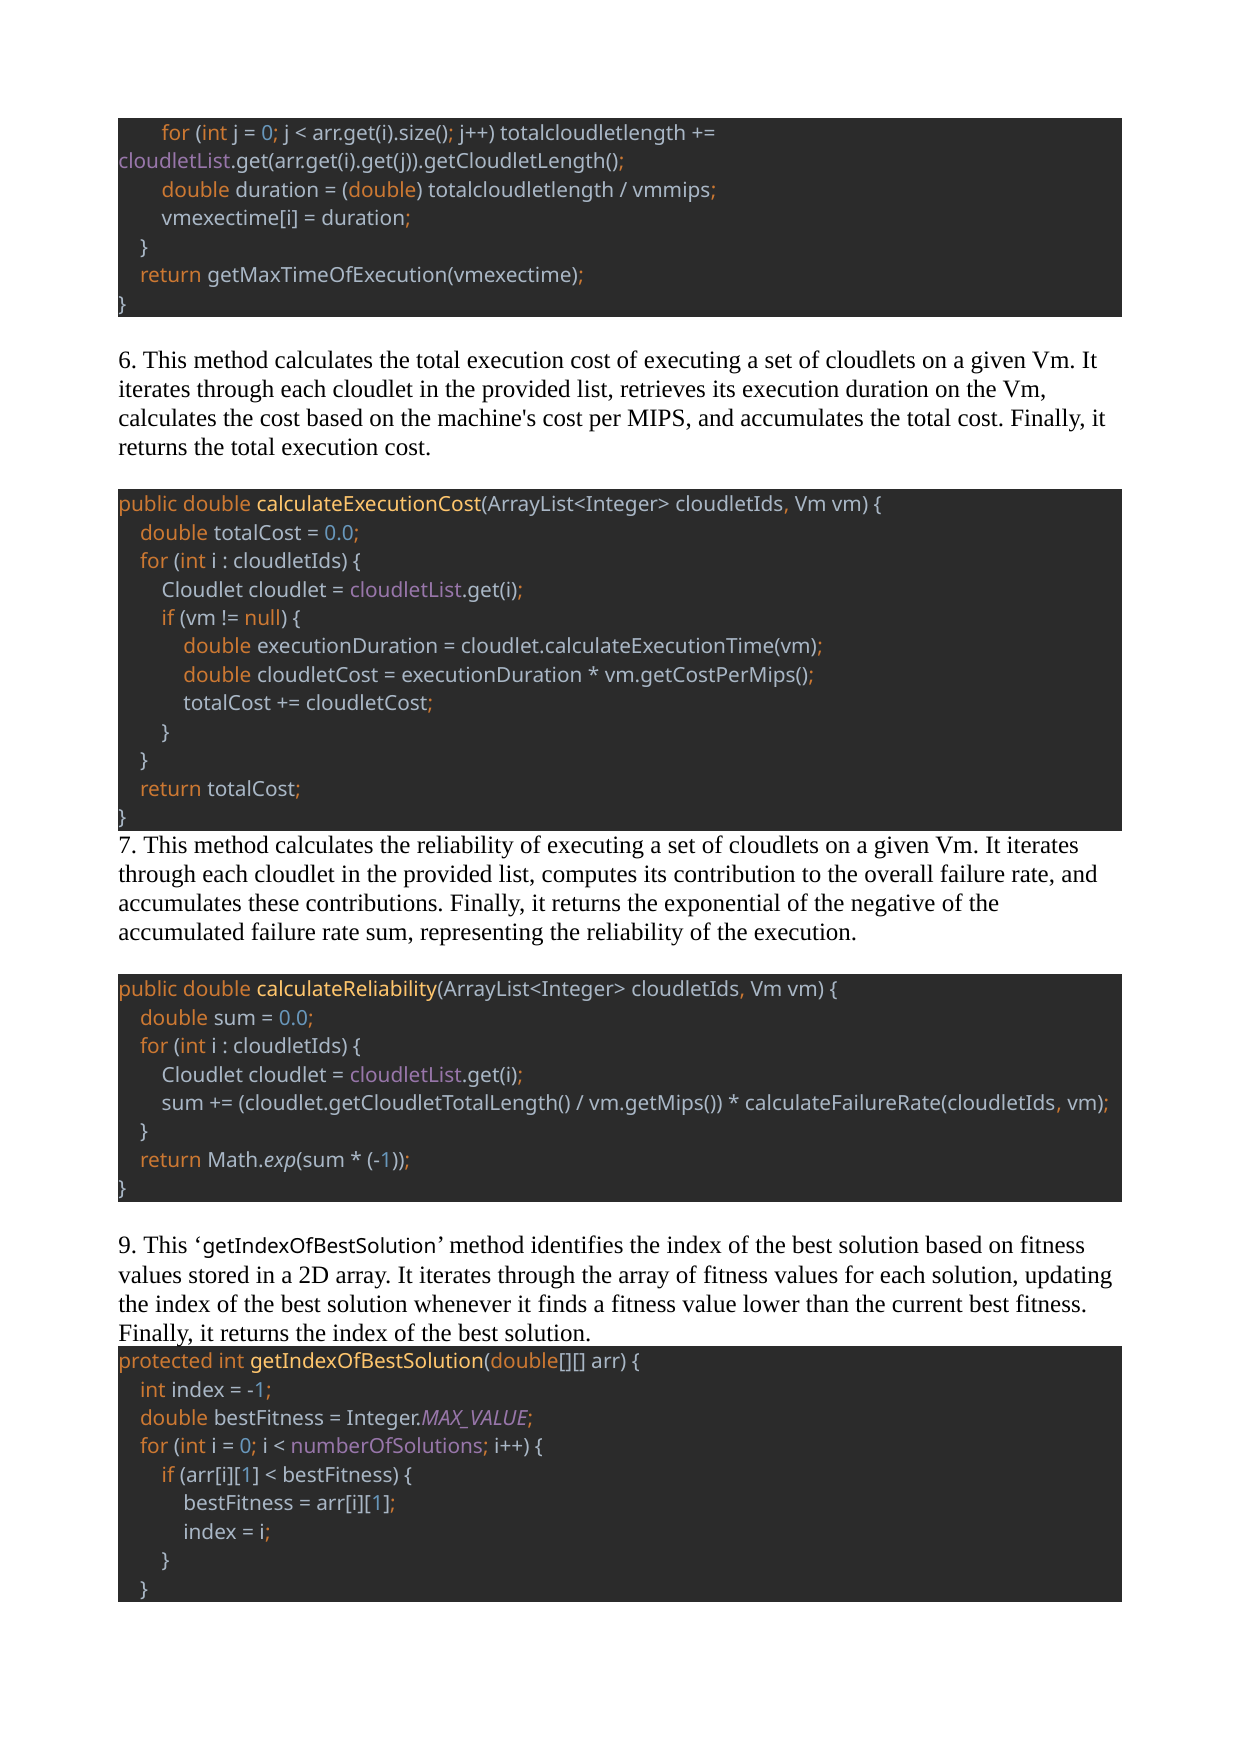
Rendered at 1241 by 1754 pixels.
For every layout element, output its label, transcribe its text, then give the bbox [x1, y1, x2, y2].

text public double calculateExecutionCost(ArrayList<Integer> cloudletIds, Vm vm) { double totalCost = 0.0; for (int i : cloudletIds) { Cloudlet cloudlet = cloudletList.get(i); if (vm != null) { double executionDuration = cloudlet.calculateExecutionTime(vm); double cloudletCost = executionDuration * vm.getCostPerMips(); totalCost += cloudletCost; } } return totalCost; } [118, 489, 1122, 831]
text for (int j = 0; j < arr.get(i).size(); j++) totalcloudletlength += cloudletList.get(arr.get(i).get(j)).getCloudletLength(); double duration = (double) totalcloudletlength / vmmips; vmexectime[i] = duration; } return getMaxTimeOfExecution(vmexectime); } [118, 118, 1122, 317]
text 9. This ‘getIndexOfBestSolution’ method identifies the index of the best solution based on fitness values stored in a 2D array. It iterates through the array of fitness values for each solution, updating the index of the best solution whenever it finds a fitness value lower than the current best fitness. Finally, it returns the index of the best solution. [118, 1231, 1122, 1346]
text 7. This method calculates the reliability of executing a set of cloudlets on a given Vm. It iterates through each cloudlet in the provided list, computes its contribution to the overall failure rate, and accumulates these contributions. Finally, it returns the exponential of the negative of the accumulated failure rate sum, representing the reliability of the execution. [118, 831, 1122, 946]
text protected int getIndexOfBestSolution(double[][] arr) { int index = -1; double bestFitness = Integer.MAX_VALUE; for (int i = 0; i < numberOfSolutions; i++) { if (arr[i][1] < bestFitness) { bestFitness = arr[i][1]; index = i; } } [118, 1346, 1122, 1602]
text public double calculateReliability(ArrayList<Integer> cloudletIds, Vm vm) { double sum = 0.0; for (int i : cloudletIds) { Cloudlet cloudlet = cloudletList.get(i); sum += (cloudlet.getCloudletTotalLength() / vm.getMips()) * calculateFailureRate(cloudletIds, vm); } return Math.exp(sum * (-1)); } [118, 974, 1122, 1202]
text 6. This method calculates the total execution cost of executing a set of cloudlets on a given Vm. It iterates through each cloudlet in the provided list, retrieves its execution duration on the Vm, calculates the cost based on the machine's cost per MIPS, and accumulates the total cost. Finally, it returns the total execution cost. [118, 346, 1122, 461]
